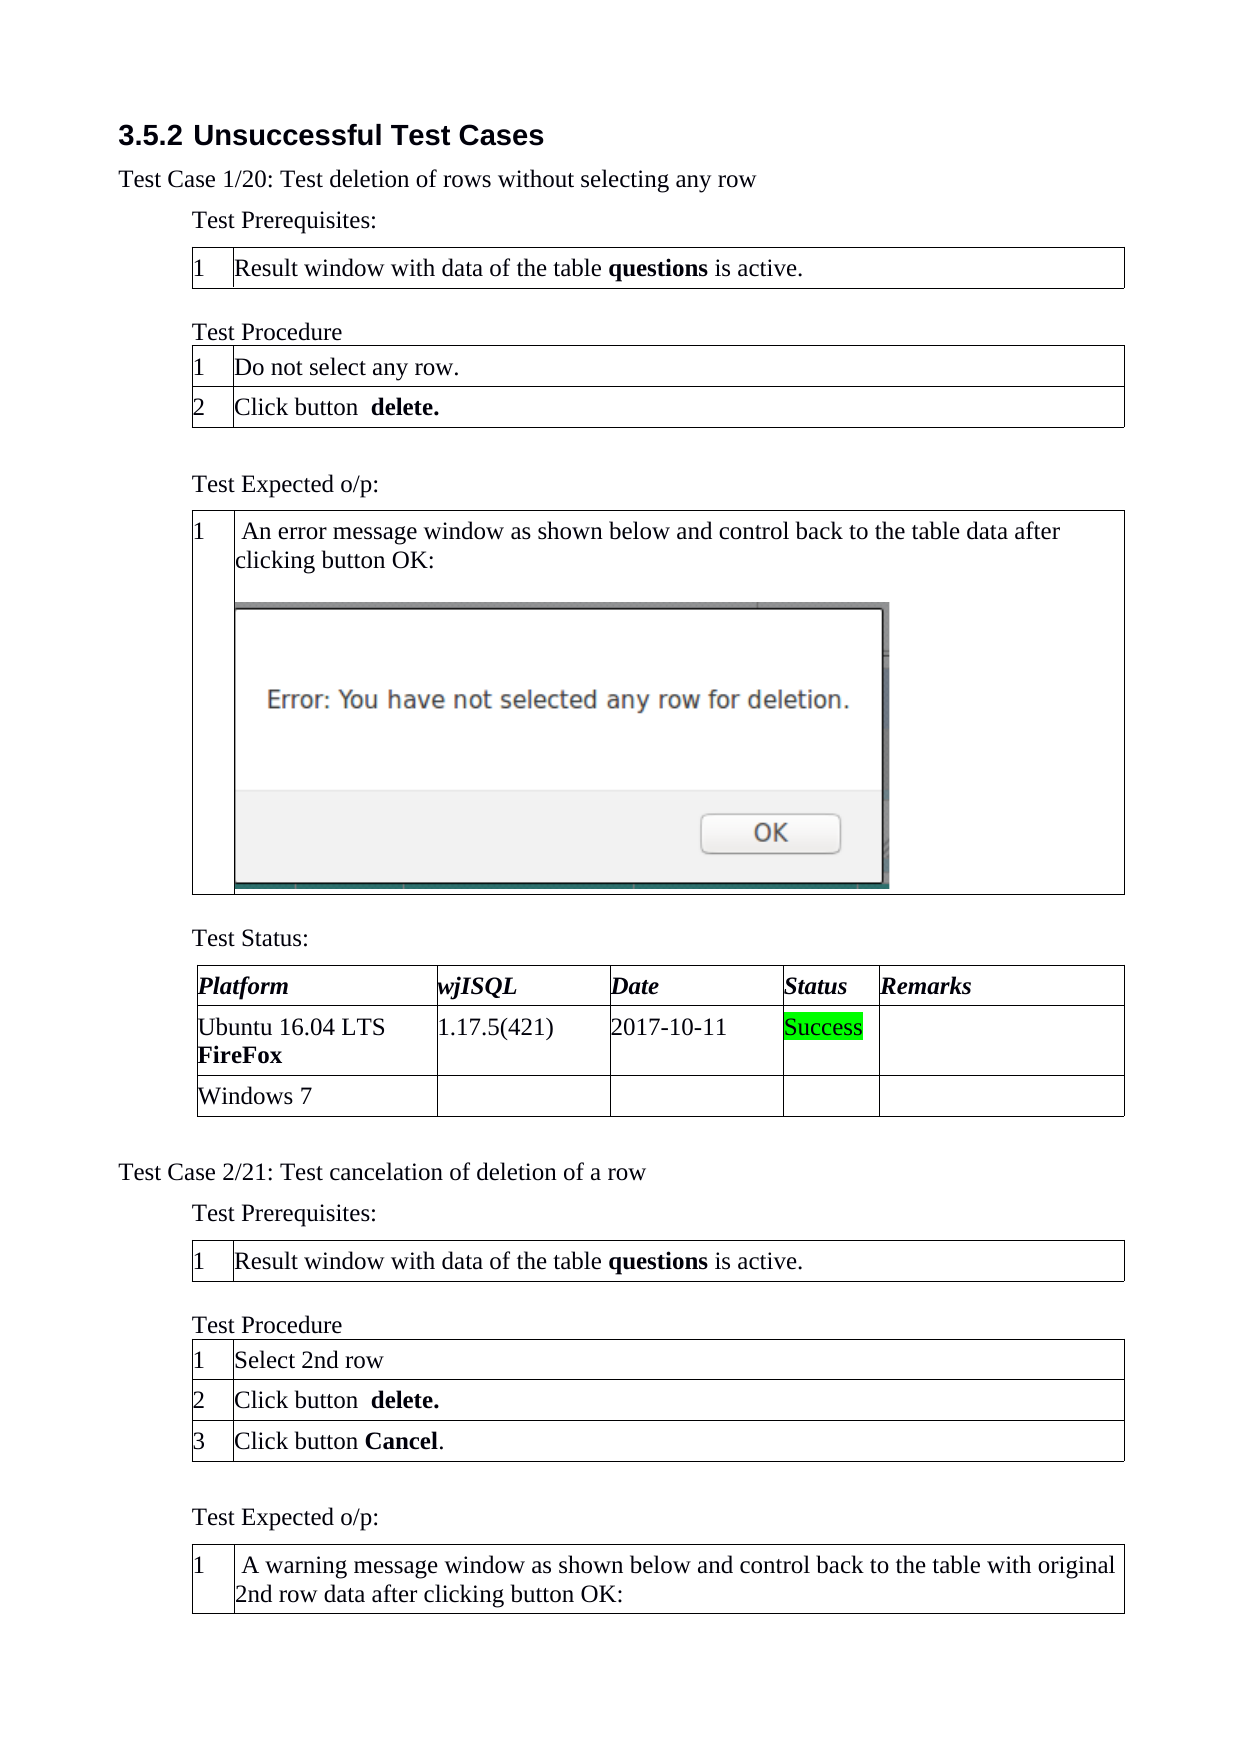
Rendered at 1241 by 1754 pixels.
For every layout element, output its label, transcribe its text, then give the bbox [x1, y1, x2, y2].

table_header 1 [193, 248, 233, 287]
table_cell Click button Cancel. [234, 1421, 1124, 1461]
table_header wjISQL [438, 966, 610, 1005]
table_cell [880, 1076, 1124, 1116]
table_cell 2 [193, 1380, 233, 1420]
table_cell Windows 7 [198, 1076, 437, 1116]
text Test Expected o/p: [118, 1502, 1122, 1531]
table_cell Click button delete. [234, 1380, 1124, 1420]
table_header 1 [193, 1545, 234, 1613]
table_header Date [611, 966, 783, 1005]
table_header 1 [193, 511, 234, 894]
table_cell 3 [193, 1421, 233, 1461]
table_header An error message window as shown below and control back to the table data after clicking button OK: [235, 511, 1124, 894]
table_cell [611, 1076, 783, 1116]
table_header Remarks [880, 966, 1124, 1005]
table_header Result window with data of the table questions is active. [234, 248, 1124, 287]
table_header Platform [198, 966, 437, 1005]
text Test Case 2/21: Test cancelation of deletion of a row [118, 1157, 1122, 1186]
table_cell Click button delete. [234, 387, 1124, 427]
text Test Prerequisites: [118, 1198, 1122, 1227]
picture [234, 602, 890, 889]
table_header Status [784, 966, 879, 1005]
text Test Expected o/p: [118, 469, 1122, 497]
table_header 1 [193, 1241, 233, 1281]
subtitle Unsuccessful Test Cases [118, 118, 1122, 152]
table_cell [438, 1076, 610, 1116]
table_header Result window with data of the table questions is active. [234, 1241, 1124, 1281]
table_cell [880, 1006, 1124, 1075]
table_cell Success [784, 1006, 879, 1075]
table_header A warning message window as shown below and control back to the table with original 2nd row data after clicking button OK: [235, 1545, 1124, 1613]
table_cell [784, 1076, 879, 1116]
table_header 1 [193, 346, 233, 386]
table_cell 2 [193, 387, 233, 427]
table_cell 2017-10-11 [611, 1006, 783, 1075]
text Test Prerequisites: [118, 205, 1122, 234]
table_header Do not select any row. [234, 346, 1124, 386]
text Test Case 1/20: Test deletion of rows without selecting any row [118, 164, 1122, 193]
table_cell 1.17.5(421) [438, 1006, 610, 1075]
table_header Select 2nd row [234, 1340, 1124, 1379]
text Test Procedure [118, 1310, 1122, 1338]
text Test Procedure [118, 317, 1122, 345]
text Test Status: [118, 923, 1122, 952]
table_header 1 [193, 1340, 233, 1379]
table_cell Ubuntu 16.04 LTS FireFox [198, 1006, 437, 1075]
